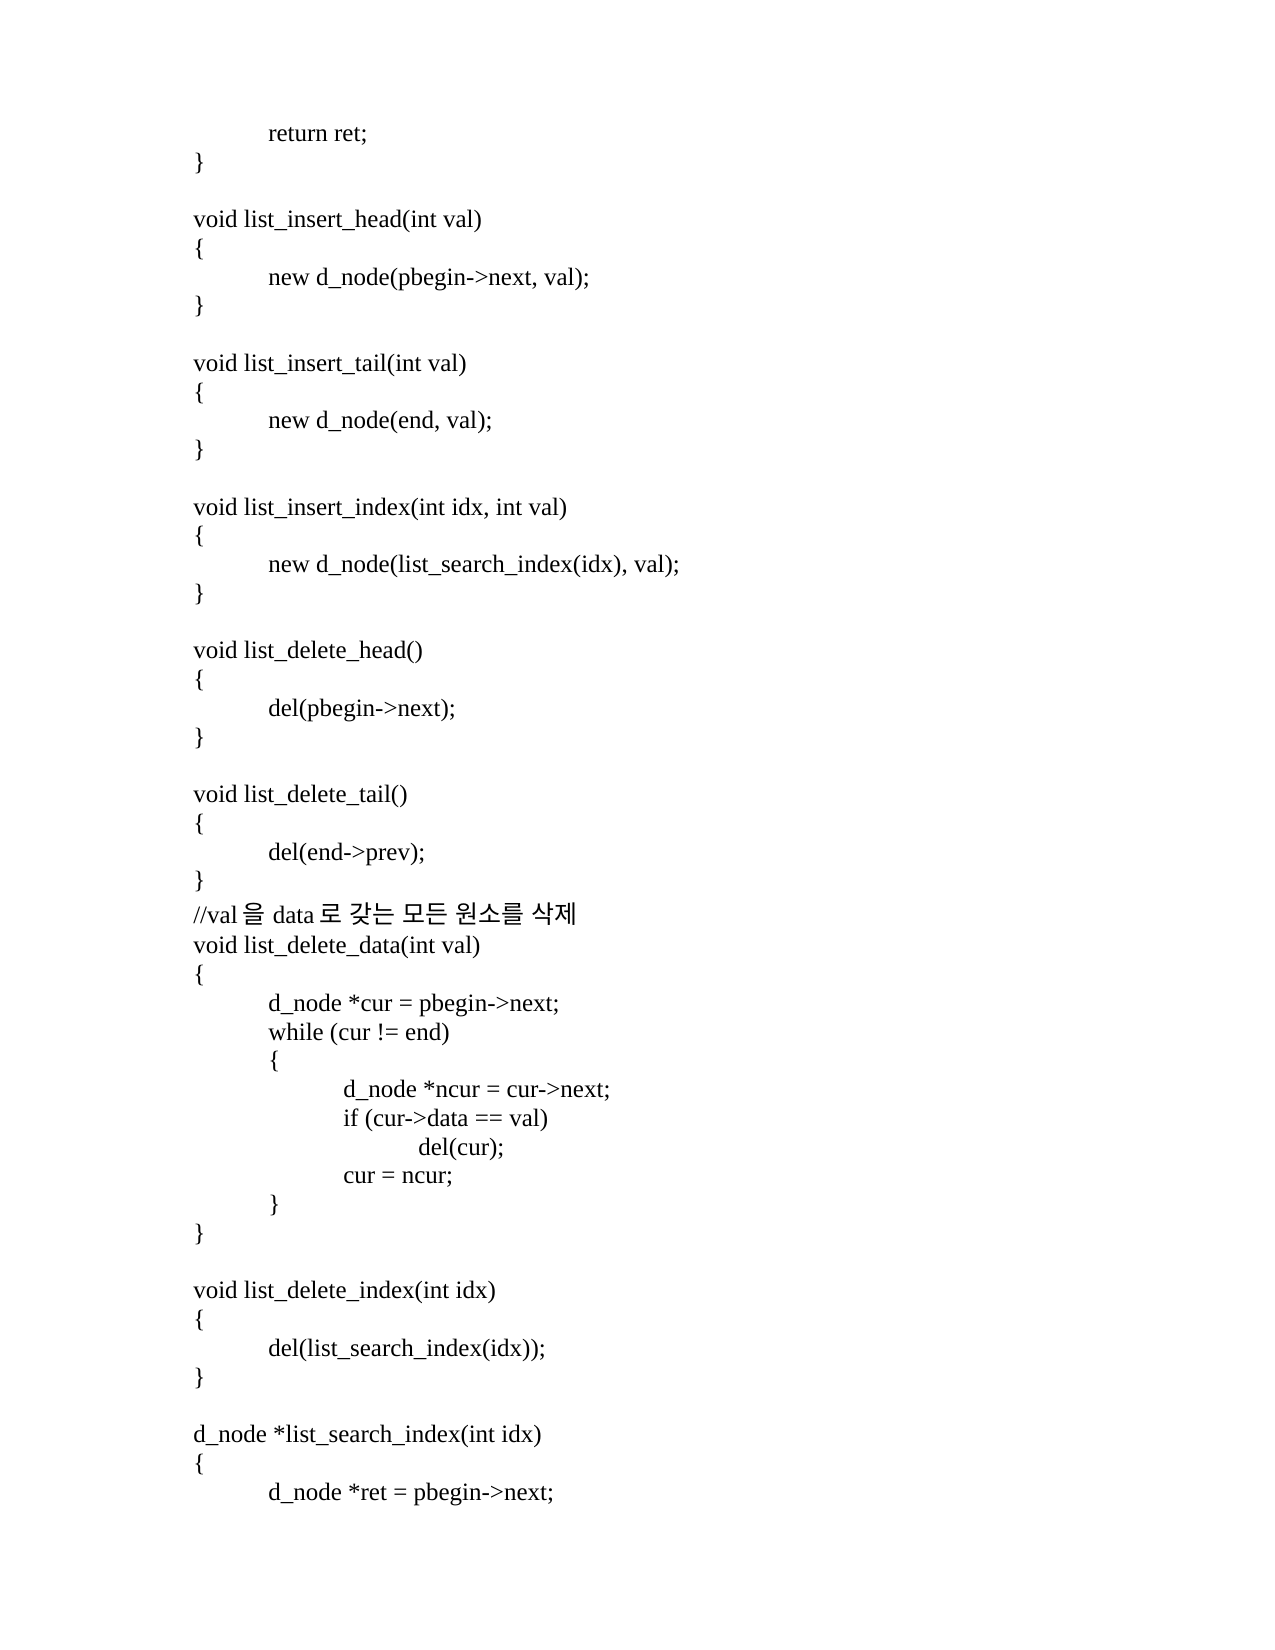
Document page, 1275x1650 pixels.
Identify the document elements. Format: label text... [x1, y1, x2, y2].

text del(list_search_index(idx)); [118, 1333, 1157, 1362]
text } [118, 434, 1157, 463]
text del(pbegin->next); [118, 693, 1157, 722]
text new d_node(pbegin->next, val); [118, 262, 1157, 291]
text void list_delete_head() [118, 636, 1157, 664]
text void list_delete_index(int idx) [118, 1276, 1157, 1304]
text { [118, 808, 1157, 837]
text del(cur); [118, 1132, 1157, 1161]
text { [118, 377, 1157, 406]
text d_node *cur = pbegin->next; [118, 988, 1157, 1017]
text { [118, 1046, 1157, 1074]
text } [118, 291, 1157, 319]
text new d_node(end, val); [118, 406, 1157, 434]
text { [118, 1304, 1157, 1333]
text } [118, 866, 1157, 894]
text } [118, 147, 1157, 176]
text d_node *list_search_index(int idx) [118, 1419, 1157, 1448]
text } [118, 1189, 1157, 1218]
text } [118, 722, 1157, 751]
text } [118, 1362, 1157, 1391]
text } [118, 578, 1157, 607]
text cur = ncur; [118, 1161, 1157, 1189]
text } [118, 1218, 1157, 1247]
text { [118, 664, 1157, 693]
text { [118, 959, 1157, 988]
text void list_delete_data(int val) [118, 931, 1157, 959]
text void list_insert_index(int idx, int val) [118, 492, 1157, 521]
text if (cur->data == val) [118, 1103, 1157, 1132]
text void list_delete_tail() [118, 779, 1157, 808]
text new d_node(list_search_index(idx), val); [118, 549, 1157, 578]
text void list_insert_head(int val) [118, 204, 1157, 233]
text { [118, 521, 1157, 549]
text while (cur != end) [118, 1017, 1157, 1046]
text del(end->prev); [118, 837, 1157, 866]
text //val을 data로 갖는 모든 원소를 삭제 [118, 894, 1157, 931]
text d_node *ret = pbegin->next; [118, 1477, 1157, 1506]
text { [118, 233, 1157, 262]
text return ret; [118, 118, 1157, 147]
text d_node *ncur = cur->next; [118, 1074, 1157, 1103]
text void list_insert_tail(int val) [118, 348, 1157, 377]
text { [118, 1448, 1157, 1477]
